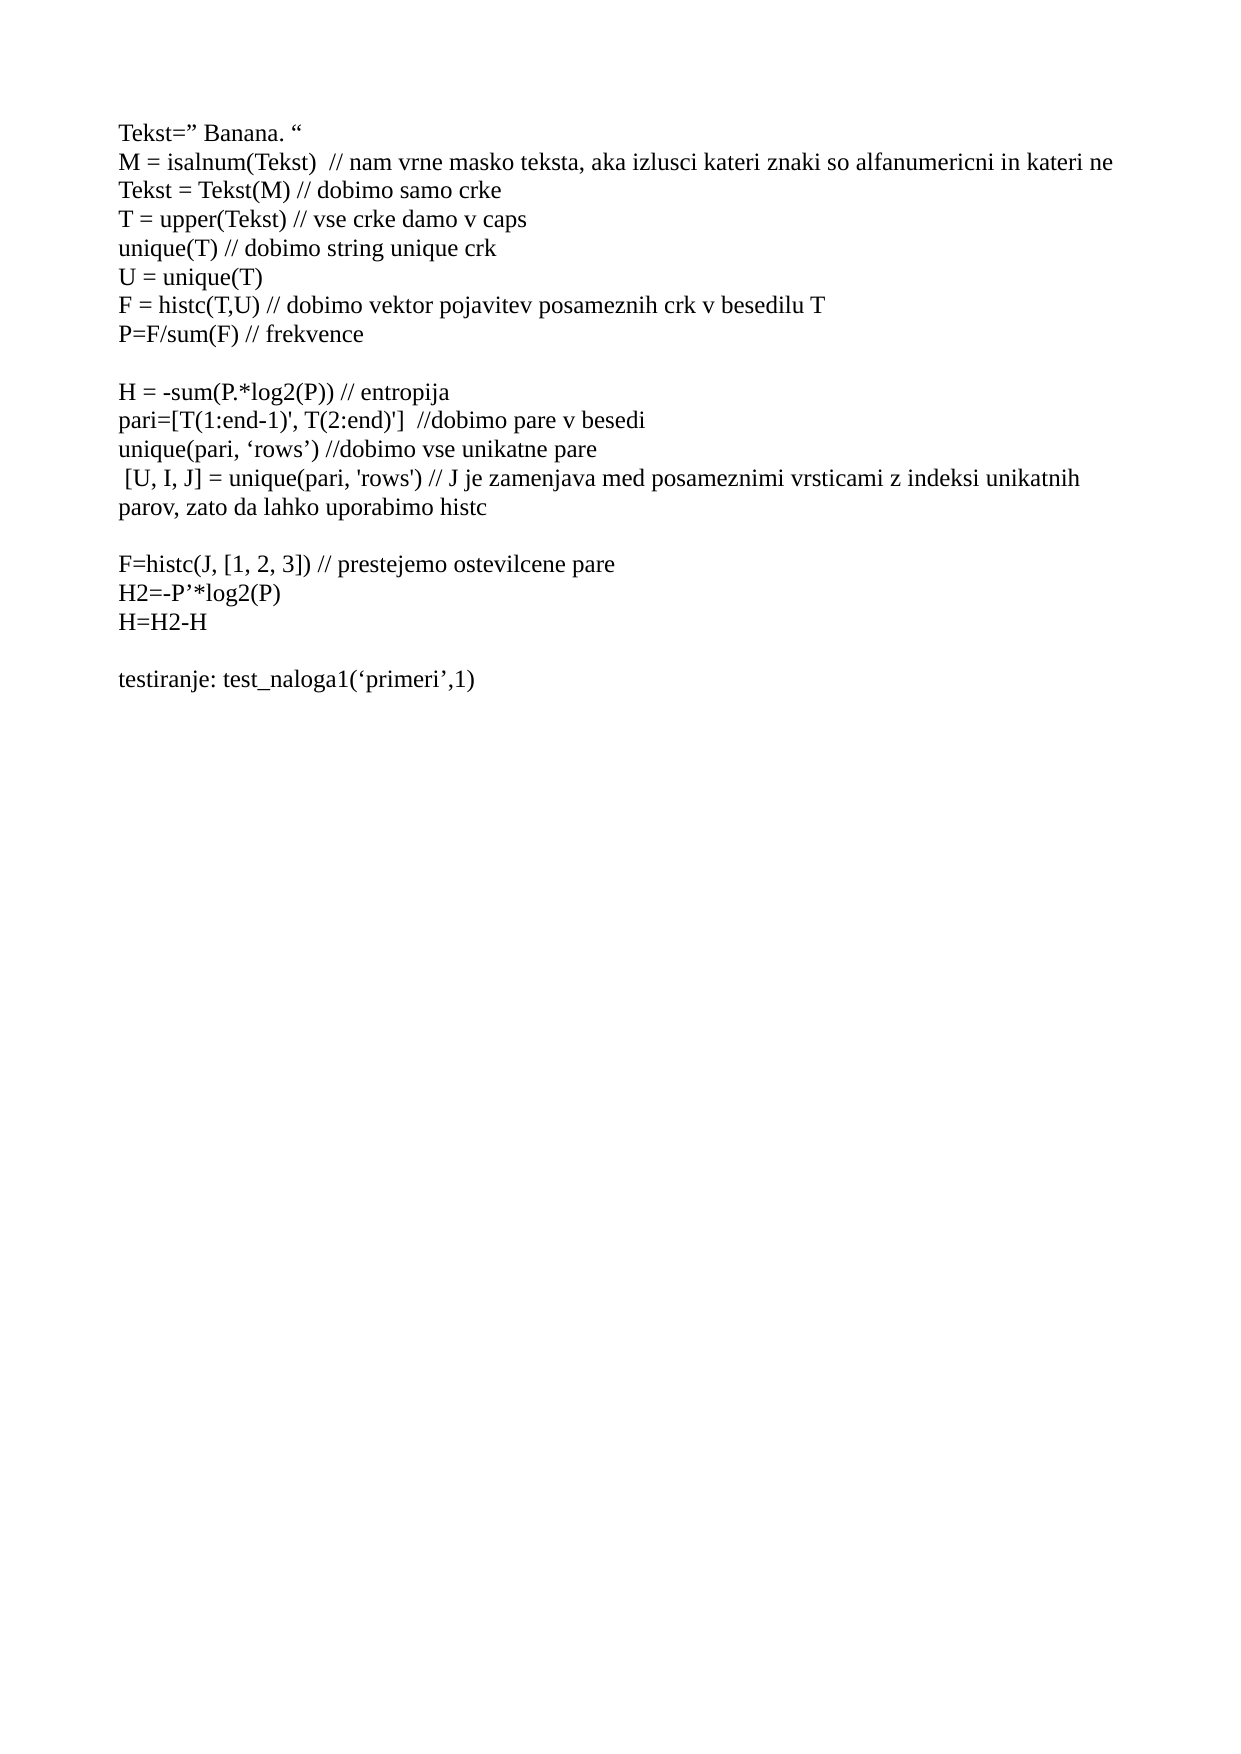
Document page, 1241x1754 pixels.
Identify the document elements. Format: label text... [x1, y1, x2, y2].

text testiranje: test_naloga1(‘primeri’,1) [118, 664, 1122, 693]
text unique(T) // dobimo string unique crk [118, 233, 1122, 262]
text [U, I, J] = unique(pari, 'rows') // J je zamenjava med posameznimi vrsticami z indeksi unikatnih parov, zato da lahko uporabimo histc [118, 463, 1122, 521]
text Tekst = Tekst(M) // dobimo samo crke [118, 176, 1122, 204]
text Tekst=” Banana. “ [118, 118, 1122, 147]
text M = isalnum(Tekst) // nam vrne masko teksta, aka izlusci kateri znaki so alfanumericni in kateri ne [118, 147, 1122, 176]
text H=H2-H [118, 607, 1122, 636]
text T = upper(Tekst) // vse crke damo v caps [118, 204, 1122, 233]
text F = histc(T,U) // dobimo vektor pojavitev posameznih crk v besedilu T [118, 291, 1122, 319]
text P=F/sum(F) // frekvence [118, 319, 1122, 348]
text U = unique(T) [118, 262, 1122, 291]
text H = -sum(P.*log2(P)) // entropija [118, 377, 1122, 406]
text H2=-P’*log2(P) [118, 578, 1122, 607]
text pari=[T(1:end-1)', T(2:end)'] //dobimo pare v besedi [118, 406, 1122, 434]
text unique(pari, ‘rows’) //dobimo vse unikatne pare [118, 434, 1122, 463]
text F=histc(J, [1, 2, 3]) // prestejemo ostevilcene pare [118, 549, 1122, 578]
